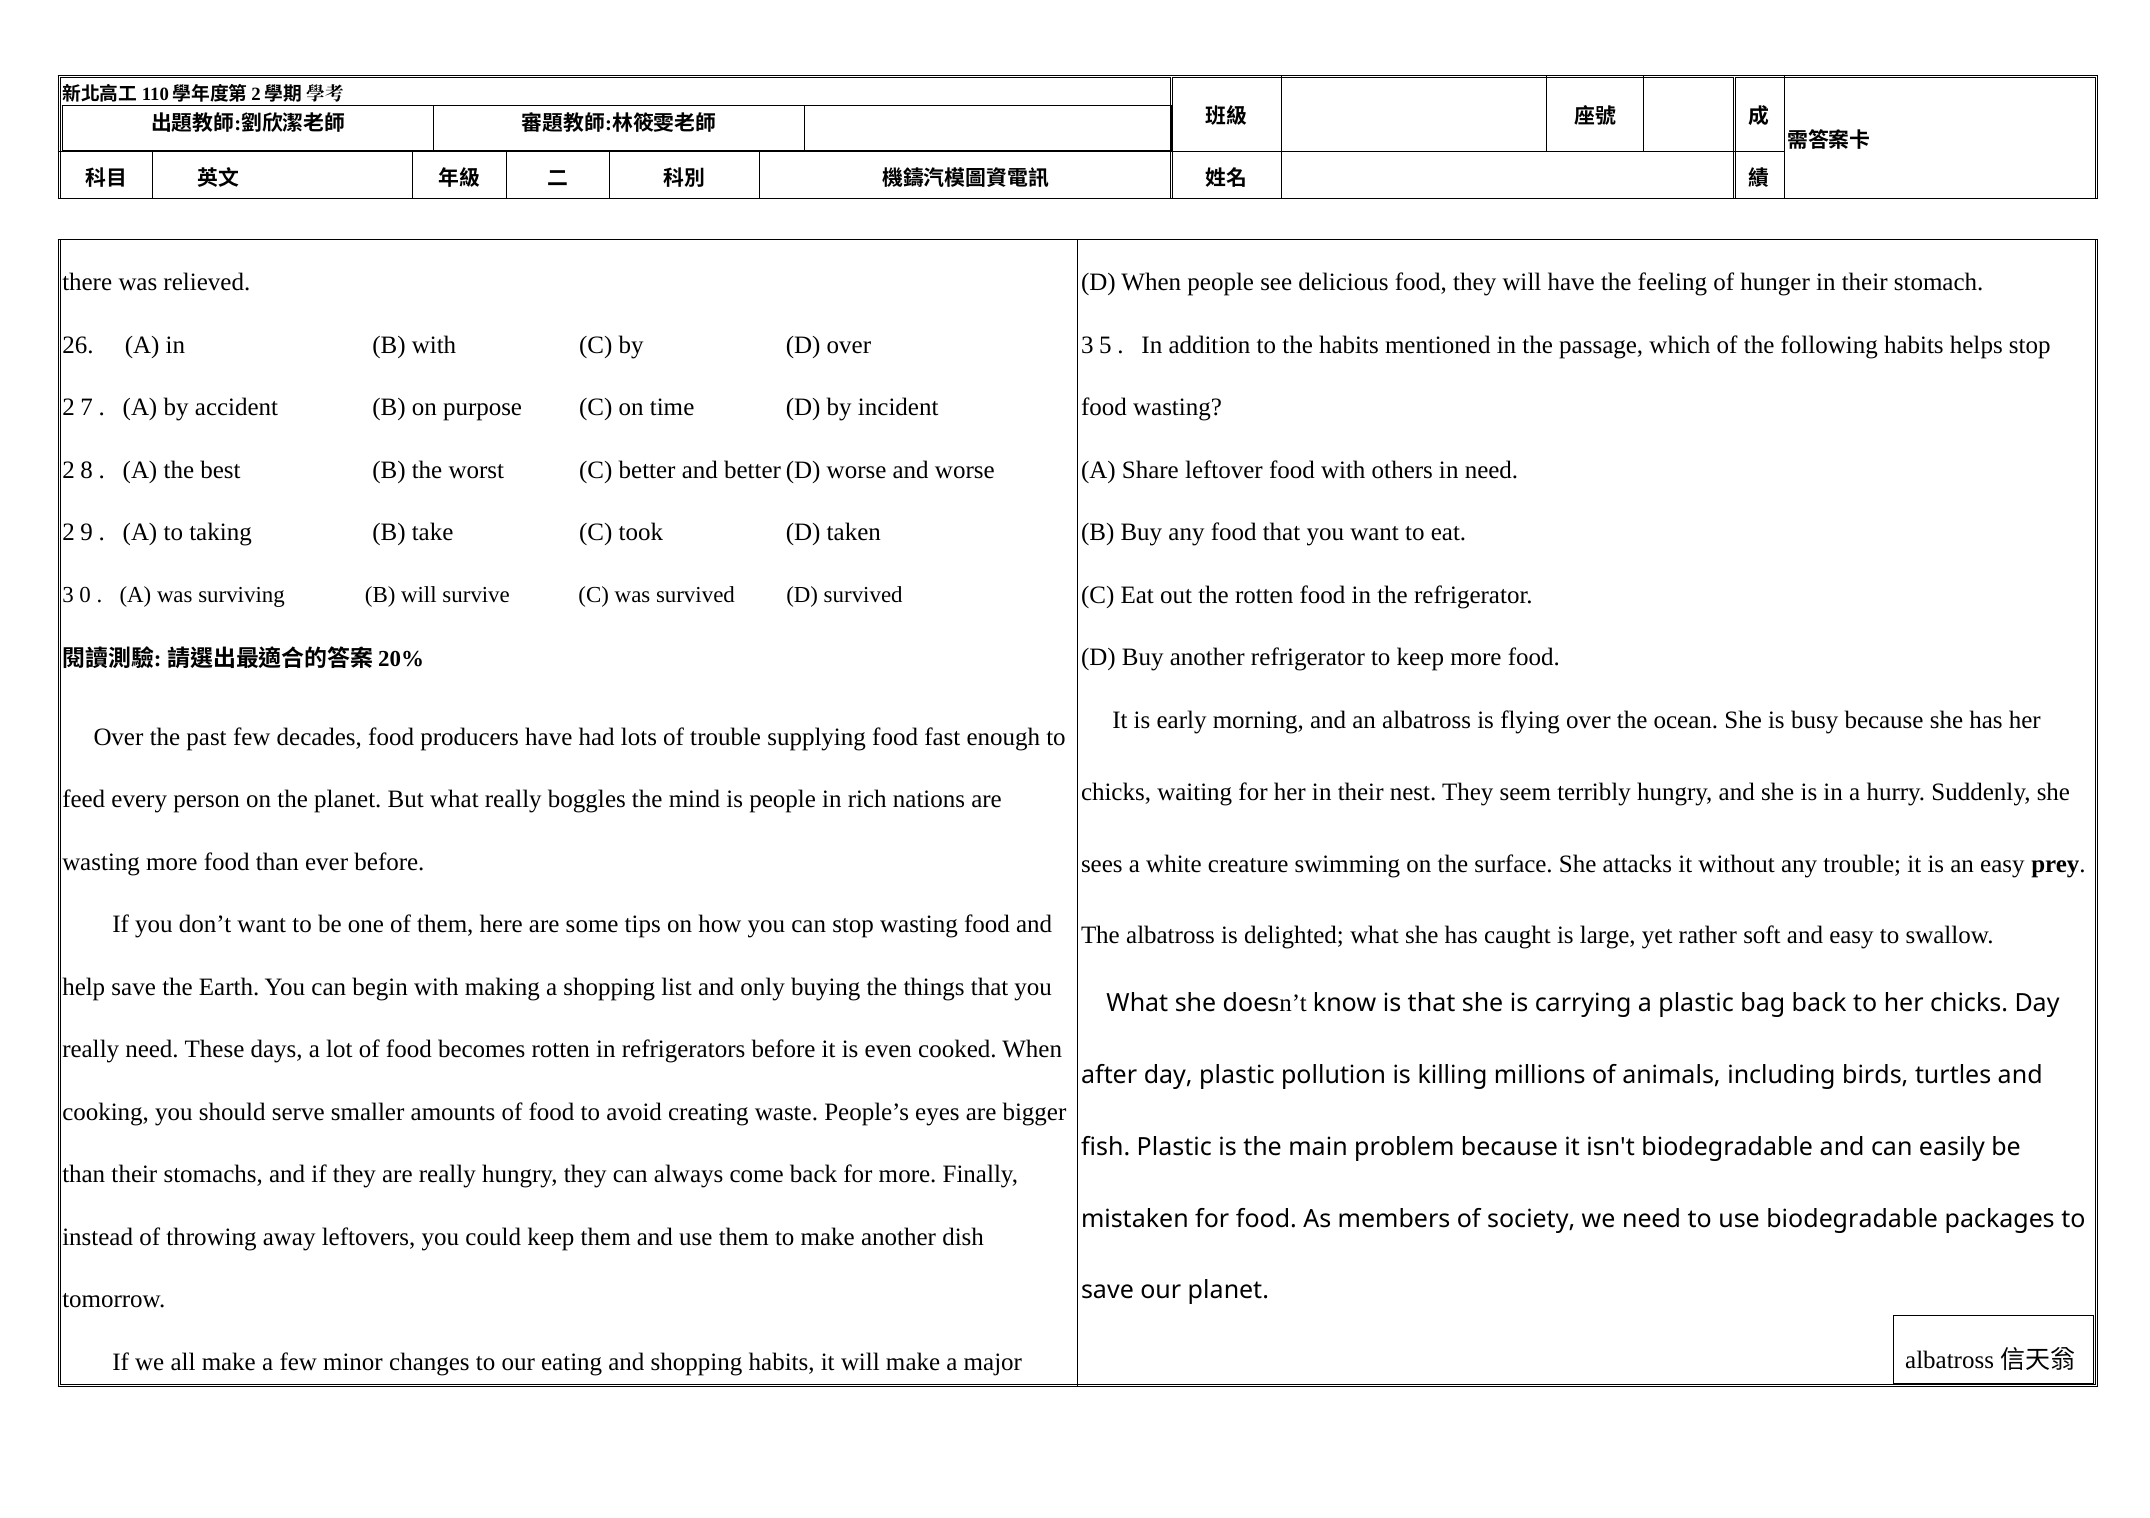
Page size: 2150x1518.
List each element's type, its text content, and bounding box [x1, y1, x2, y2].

table_header 字彙片語:請選出最適合的答案30% Please wear a mask to ________ the virus in your body from spreading to others. (A) prevent (B) tell (C) protect (D) throw Why not ask the teacher for help? She is surely ________ to give us a hand. (A) frozen (B) willing (C) sudden (D) missing Betty worked as a(n) ________ in Mr. Wilson’s office. She helped with the overseas business. (A) assistant (B) celebrity (C) resident (D) twin It is ________ to believe everything you see on the Internet. Many of them might be fake or wrong. (A) frequent (B) balanced (C) fortunate (D) risky It is not polite to keep ________ at someone you don’t know. (A) scoring (B) staring (C) denying (D) demanding Joyce and I have been good friends since childhood, and diligence (勤奮) is one of many things we ________. (A) suppose to be (B) turn out to be (C) have in common (D) get tired of Pass me the salt, if you please. This dish has no ________. (A) strategy (B) flavor (C) ingredient (D) favor Linda was praised for dealing with ________ calmly. (A) crisis (B) stadiums (C) nostrils (D) marathons Due to the new law, most of the civil servants will ________ from their work after they are 65 years old. (A) retire (B) last (C) contain (D) digest Tracy left home ________ because she was late for work. (A) for instance (B) in total (C) more or less (D) in a hurry 文法選擇: 請選出最適合的答案30% I have three cats. One is white, _________ is yellow, and the other is black. (A) two (B) another (C) other (D) other one I just moved here a few days ago, so I don’t know ________ to buy fruit in this town. (A) where (B) when (C) how (D) what Lisa became ________ after she went shopping. (A) happy (B) happily (C) the happy (D) happiness The movie star left early________ he had a magazine interview at 2 p.m. there was relieved. 26. (A) in (B) with (C) by (D) over 27. (A) by accident (B) on purpose (C) on time (D) by incident 28. (A) the best (B) the worst (C) better and better (D) worse and worse 29. (A) to taking (B) take (C) took (D) taken 30. (A) was surviving (B) will survive (C) was survived (D) survived 閱讀測驗: 請選出最適合的答案20% Over the past few decades, food producers have had lots of trouble supplying food fast enough to feed every person on the planet. But what really boggles the mind is people in rich nations are wasting more food than ever before. If you don’t want to be one of them, here are some tips on how you can stop wasting food and help save the Earth. You can begin with making a shopping list and only buying the things that you really need. These days, a lot of food becomes rotten in refrigerators before it is even cooked. When cooking, you should serve smaller amounts of food to avoid creating waste. People’s eyes are bigger than their stomachs, and if they are really hungry, they can always come back for more. Finally, instead of throwing away leftovers, you could keep them and use them to make another dish tomorrow. If we all make a few minor changes to our eating and shopping habits, it will make a major impact on the amount of waste we produce. 31. What is the passage mainly about? (A) Some tips about how to cook delicious dishes in our kitchen. (B) Some tips about how to make a shopping list to help save the Earth. (C) Some tips about how to avoid wasting food on Earth. (D) Some tips about how to develop good shopping habits. 32. What does “impact” mean in the final paragraph? (A) change. (B) influence. (C) reduction. (D) difference. 33. Which of the following is FALSE according to the passage? (A) You should make a shopping list and only buy things in need. (B) To avoid food waste, you should cook smaller amount of food. (C) People in some rich nations waste more food than before. (D) It’s better to buy a smaller refrigerator to keep smaller amount of food. [61, 240, 1077, 1384]
table_header albatross 信天翁 [1894, 1316, 2093, 1383]
table_header (D) When people see delicious food, they will have the feeling of hunger in their stomach. 35. In addition to the habits mentioned in the passage, which of the following habits helps stop food wasting? (A) Share leftover food with others in need. (B) Buy any food that you want to eat. (C) Eat out the rotten food in the refrigerator. (D) Buy another refrigerator to keep more food. It is early morning, and an albatross is flying over the ocean. She is busy because she has her chicks, waiting for her in their nest. They seem terribly hungry, and she is in a hurry. Suddenly, she sees a white creature swimming on the surface. She attacks it without any trouble; it is an easy prey. The albatross is delighted; what she has caught is large, yet rather soft and easy to swallow. What she doesn’t know is that she is carrying a plastic bag back to her chicks. Day after day, plastic pollution is killing millions of animals, including birds, turtles and fish. Plastic is the main problem because it isn't biodegradable and can easily be mistaken for food. As members of society, we need to use biodegradable packages to save our planet. [1078, 240, 2095, 1384]
